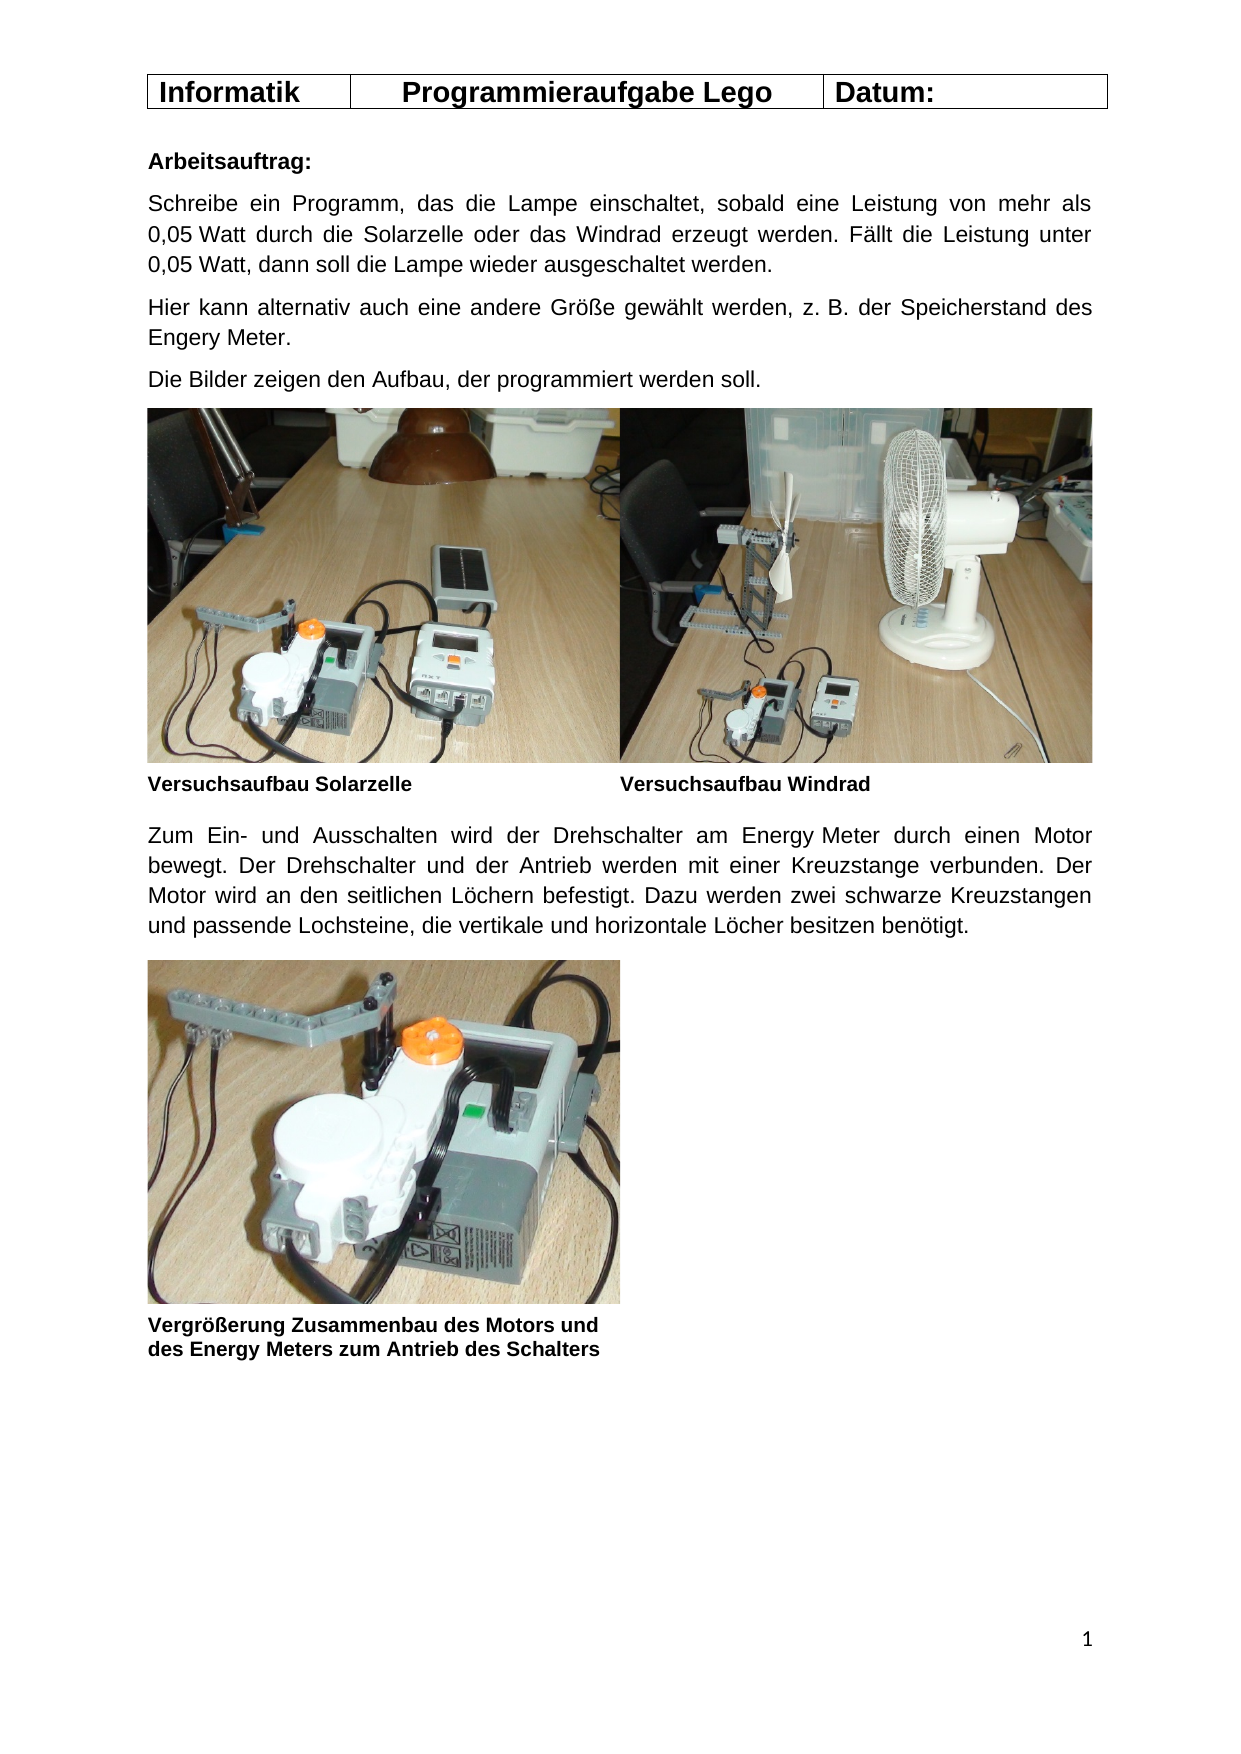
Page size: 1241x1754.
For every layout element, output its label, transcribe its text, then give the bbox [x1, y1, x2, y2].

text Die Bilder zeigen den Aufbau, der programmiert werden soll. [148, 366, 1093, 393]
text Versuchsaufbau Solarzelle [147, 772, 620, 796]
text Hier kann alternativ auch eine andere Größe gewählt werden, z. B. der Speicherstand des Engery Meter. [148, 293, 1093, 350]
text Schreibe ein Programm, das die Lampe einschaltet, sobald eine Leistung von mehr als 0,05 Watt durch die Solarzelle oder das Windrad erzeugt werden. Fällt die Leistung unter 0,05 Watt, dann soll die Lampe wieder ausgeschaltet werden. [148, 190, 1093, 277]
text [148, 1361, 620, 1382]
text Vergrößerung Zusammenbau des Motors und des Energy Meters zum Antrieb des Schalters [148, 1313, 620, 1361]
text Versuchsaufbau Windrad [620, 772, 1092, 796]
text Zum Ein- und Ausschalten wird der Drehschalter am Energy Meter durch einen Motor bewegt. Der Drehschalter und der Antrieb werden mit einer Kreuzstange verbunden. Der Motor wird an den seitlichen Löchern befestigt. Dazu werden zwei schwarze Kreuzstangen und passende Lochsteine, die vertikale und horizontale Löcher besitzen benötigt. [148, 822, 1093, 939]
text Arbeitsauftrag: [148, 148, 1093, 174]
